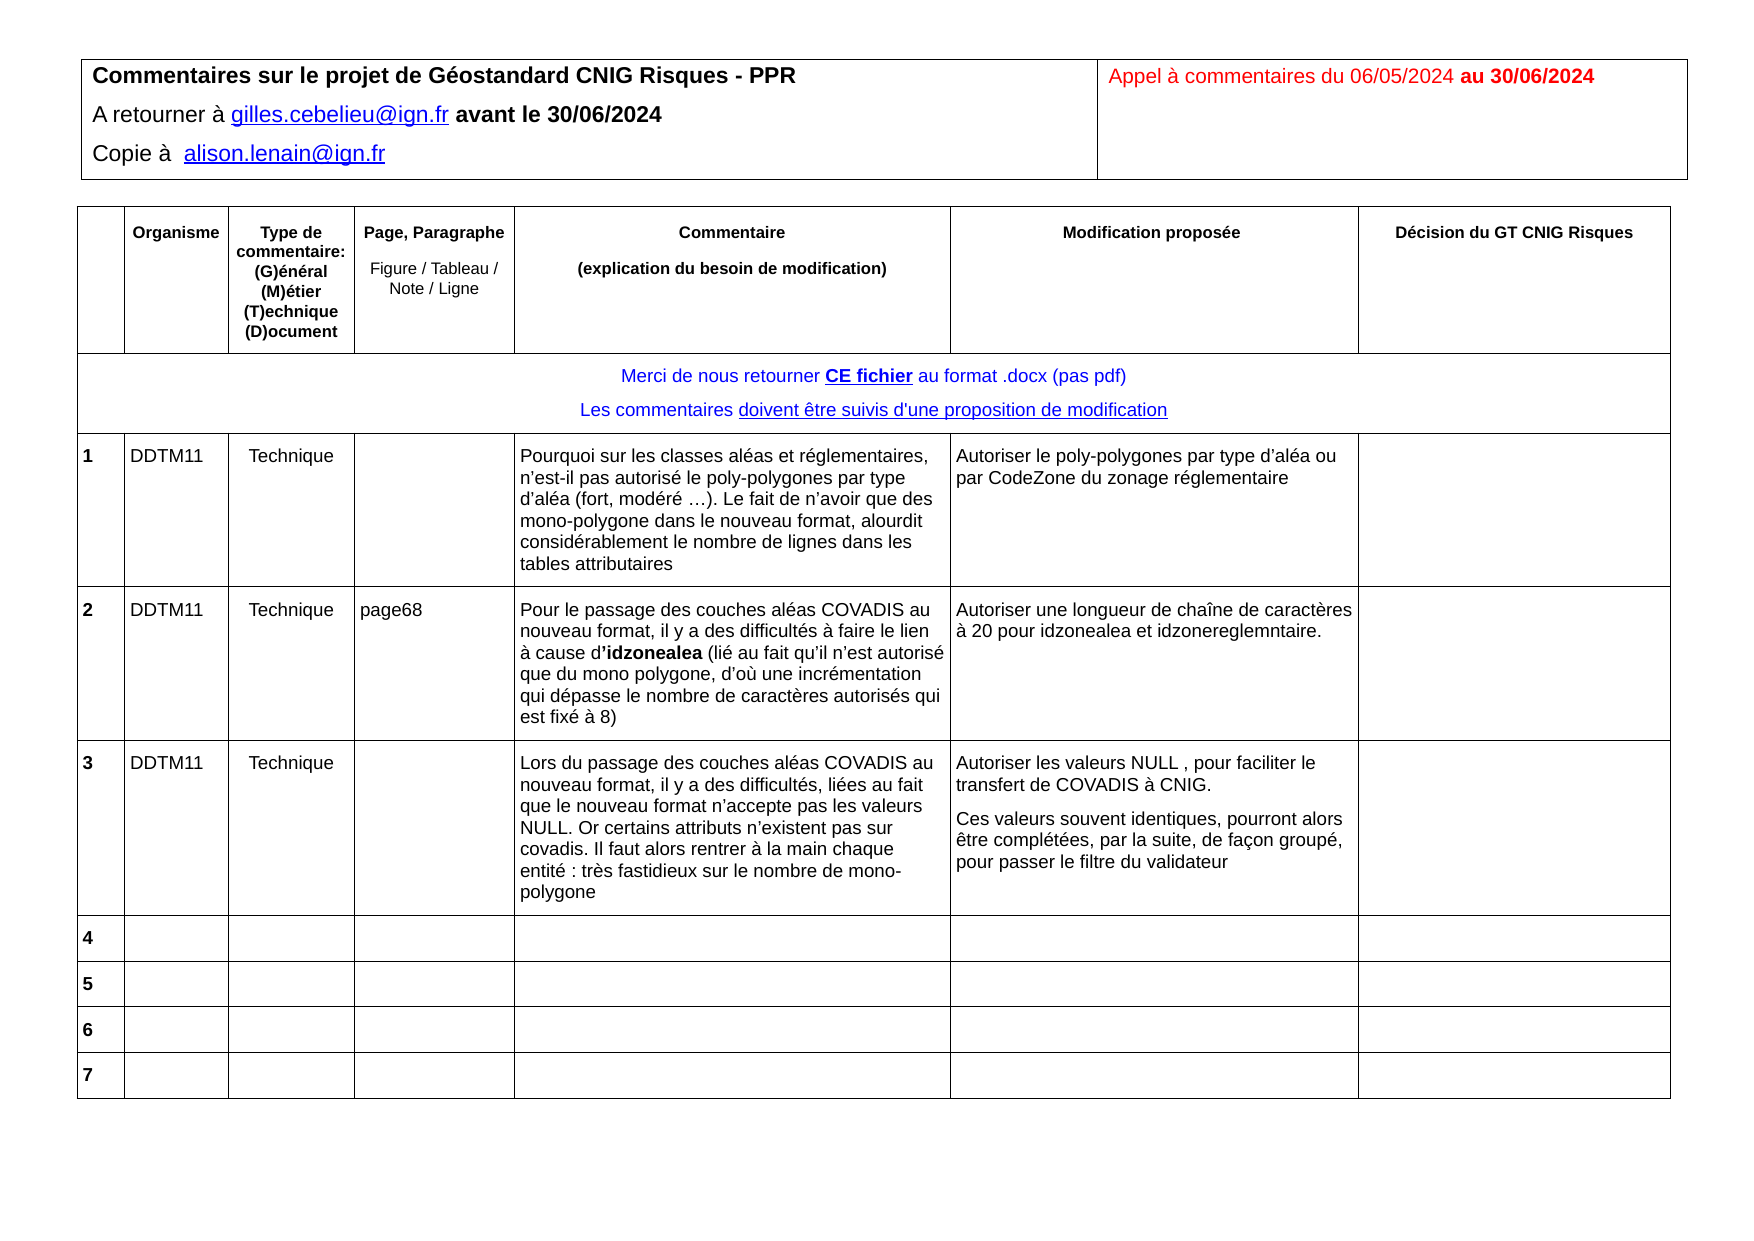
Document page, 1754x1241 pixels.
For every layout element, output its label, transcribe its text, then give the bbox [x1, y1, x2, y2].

table_cell [355, 916, 514, 961]
table_cell Pour le passage des couches aléas COVADIS au nouveau format, il y a des difficultés à faire le lien à cause d’idzonealea (lié au fait qu’il n’est autorisé que du mono polygone, d’où une incrémentation qui dépasse le nombre de caractères autorisés qui est fixé à 8) [515, 587, 950, 740]
table_cell 7 [78, 1053, 124, 1098]
table_cell page68 [355, 587, 514, 740]
table_cell [951, 916, 1358, 961]
table_cell Technique [229, 587, 354, 740]
table_cell [1359, 434, 1670, 586]
table_cell 5 [78, 962, 124, 1006]
table_header Commentaire (explication du besoin de modification) [515, 207, 950, 353]
table_cell Autoriser une longueur de chaîne de caractères à 20 pour idzonealea et idzonereglemntaire. [951, 587, 1358, 740]
table_cell [125, 962, 228, 1006]
table_cell Technique [229, 741, 354, 915]
table_cell [355, 1007, 514, 1052]
table_cell [229, 1007, 354, 1052]
table_cell [125, 1053, 228, 1098]
table_cell [229, 1053, 354, 1098]
table_cell 3 [78, 741, 124, 915]
table_cell [1359, 1007, 1670, 1052]
table_cell 2 [78, 587, 124, 740]
table_cell [355, 434, 514, 586]
table_cell [229, 962, 354, 1006]
table_cell [1359, 962, 1670, 1006]
table_cell DDTM11 [125, 741, 228, 915]
table_cell Pourquoi sur les classes aléas et réglementaires, n’est-il pas autorisé le poly-polygones par type d’aléa (fort, modéré …). Le fait de n’avoir que des mono-polygone dans le nouveau format, alourdit considérablement le nombre de lignes dans les tables attributaires [515, 434, 950, 586]
table_header Type de commentaire:(G)énéral (M)étier (T)echnique (D)ocument [229, 207, 354, 353]
table_cell [515, 1007, 950, 1052]
table_cell [951, 1007, 1358, 1052]
table_cell DDTM11 [125, 587, 228, 740]
table_cell 6 [78, 1007, 124, 1052]
table_cell [1359, 587, 1670, 740]
table_header [78, 207, 124, 353]
table_cell [515, 1053, 950, 1098]
table_cell [355, 741, 514, 915]
table_cell Merci de nous retourner CE fichier au format .docx (pas pdf) Les commentaires doivent être suivis d'une proposition de modification [78, 354, 1670, 433]
table_cell [515, 962, 950, 1006]
table_cell 1 [78, 434, 124, 586]
table_cell [125, 916, 228, 961]
table_cell [951, 1053, 1358, 1098]
table_cell 4 [78, 916, 124, 961]
table_cell Autoriser les valeurs NULL , pour faciliter le transfert de COVADIS à CNIG. Ces valeurs souvent identiques, pourront alors être complétées, par la suite, de façon groupé, pour passer le filtre du validateur [951, 741, 1358, 915]
table_cell [1359, 916, 1670, 961]
table_cell [1359, 741, 1670, 915]
table_cell Autoriser le poly-polygones par type d’aléa ou par CodeZone du zonage réglementaire [951, 434, 1358, 586]
table_cell Lors du passage des couches aléas COVADIS au nouveau format, il y a des difficultés, liées au fait que le nouveau format n’accepte pas les valeurs NULL. Or certains attributs n’existent pas sur covadis. Il faut alors rentrer à la main chaque entité : très fastidieux sur le nombre de mono-polygone [515, 741, 950, 915]
table_header Organisme [125, 207, 228, 353]
table_header Modification proposée [951, 207, 1358, 353]
table_cell [515, 916, 950, 961]
table_cell [125, 1007, 228, 1052]
table_header Page, Paragraphe Figure / Tableau / Note / Ligne [355, 207, 514, 353]
table_cell [355, 962, 514, 1006]
table_header Décision du GT CNIG Risques [1359, 207, 1670, 353]
table_cell [1359, 1053, 1670, 1098]
table_cell [951, 962, 1358, 1006]
table_cell [355, 1053, 514, 1098]
table_cell Technique [229, 434, 354, 586]
table_cell [229, 916, 354, 961]
table_cell DDTM11 [125, 434, 228, 586]
